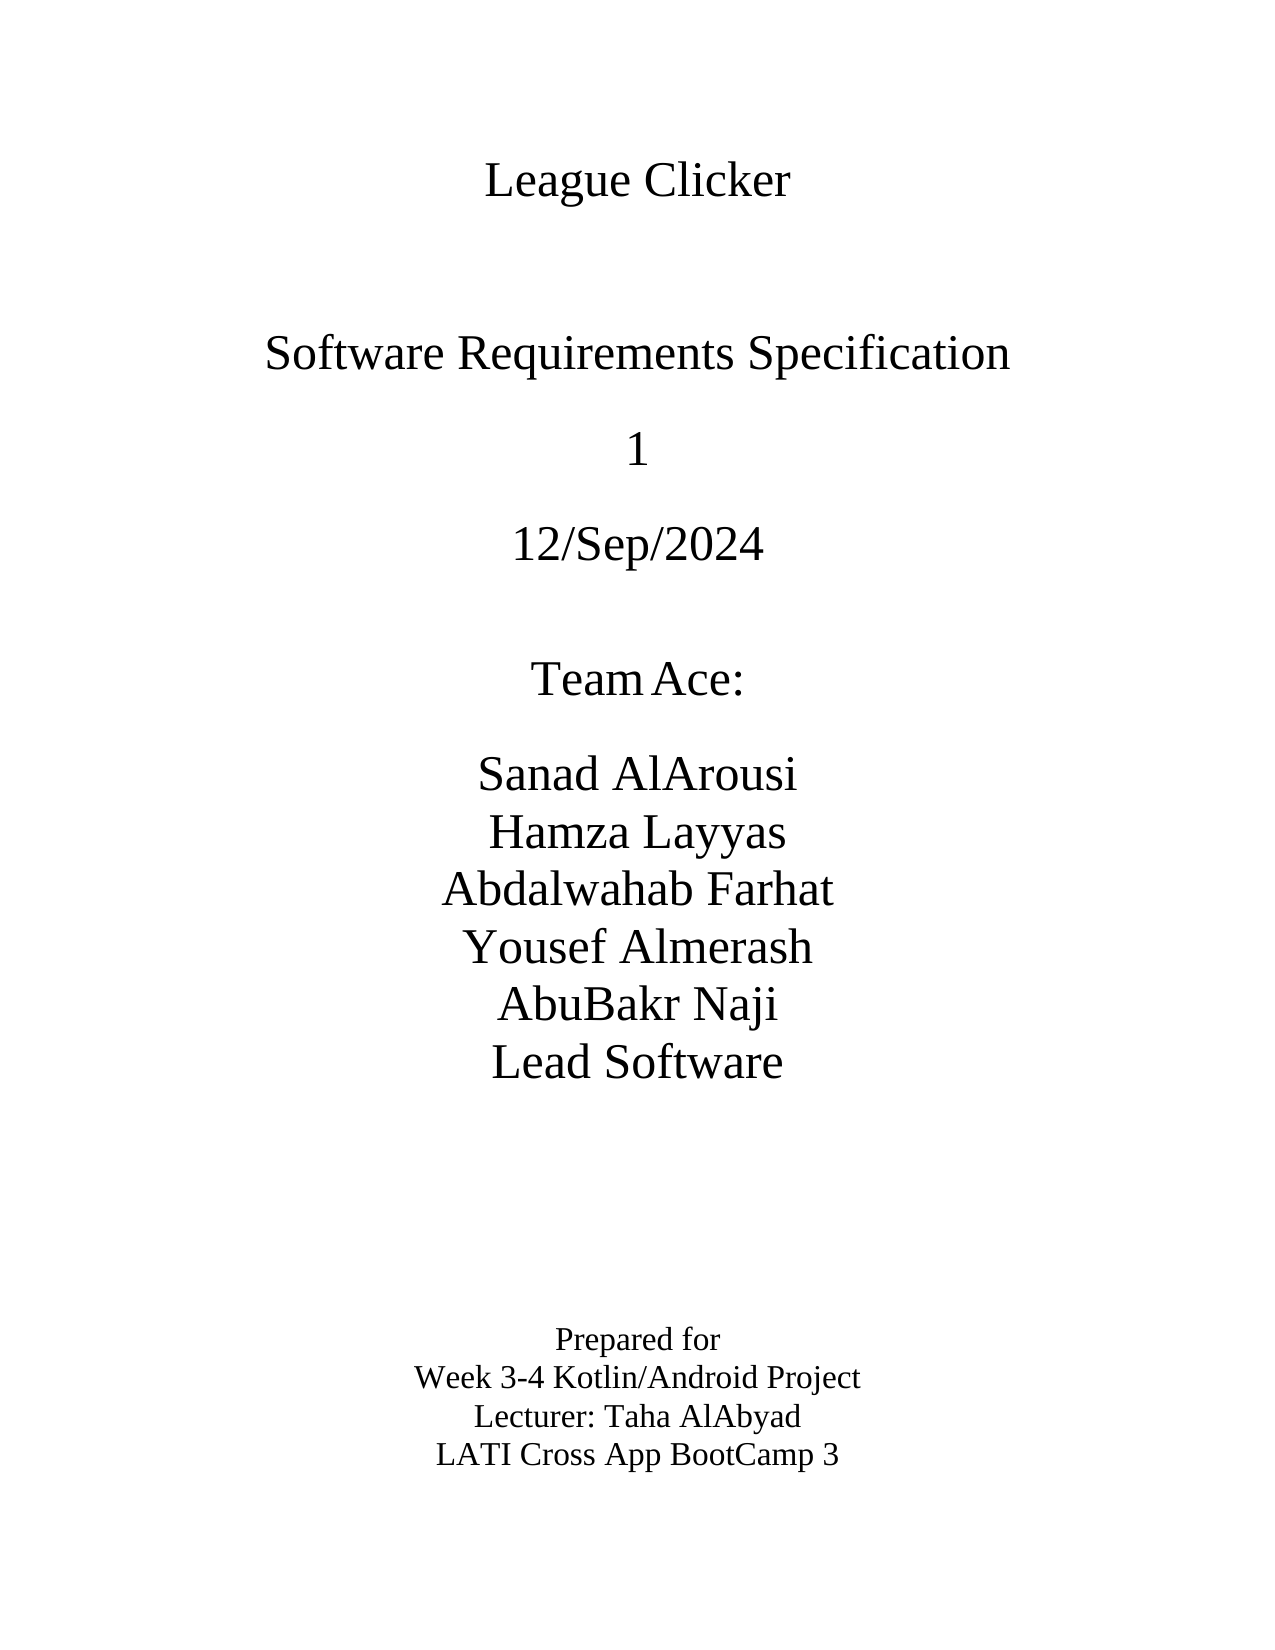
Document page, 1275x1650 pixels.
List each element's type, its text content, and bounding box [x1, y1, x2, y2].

text Abdalwahab Farhat [150, 859, 1125, 917]
text Sanad AlArousi [150, 744, 1125, 802]
text 12/Sep/2024 [150, 514, 1125, 572]
text Software Requirements Specification [150, 322, 1125, 380]
text Lecturer: Taha AlAbyad [150, 1396, 1125, 1434]
text Lead Software [150, 1032, 1125, 1089]
text LATI Cross App BootCamp 3 [150, 1434, 1125, 1472]
text Prepared for [150, 1319, 1125, 1357]
text 1 [150, 418, 1125, 476]
text Yousef Almerash [150, 917, 1125, 974]
text League Clicker [150, 150, 1125, 207]
text AbuBakr Naji [150, 974, 1125, 1032]
text Hamza Layyas [150, 802, 1125, 859]
text Week 3-4 Kotlin/Android Project [150, 1357, 1125, 1396]
text Team Ace: [150, 648, 1125, 706]
